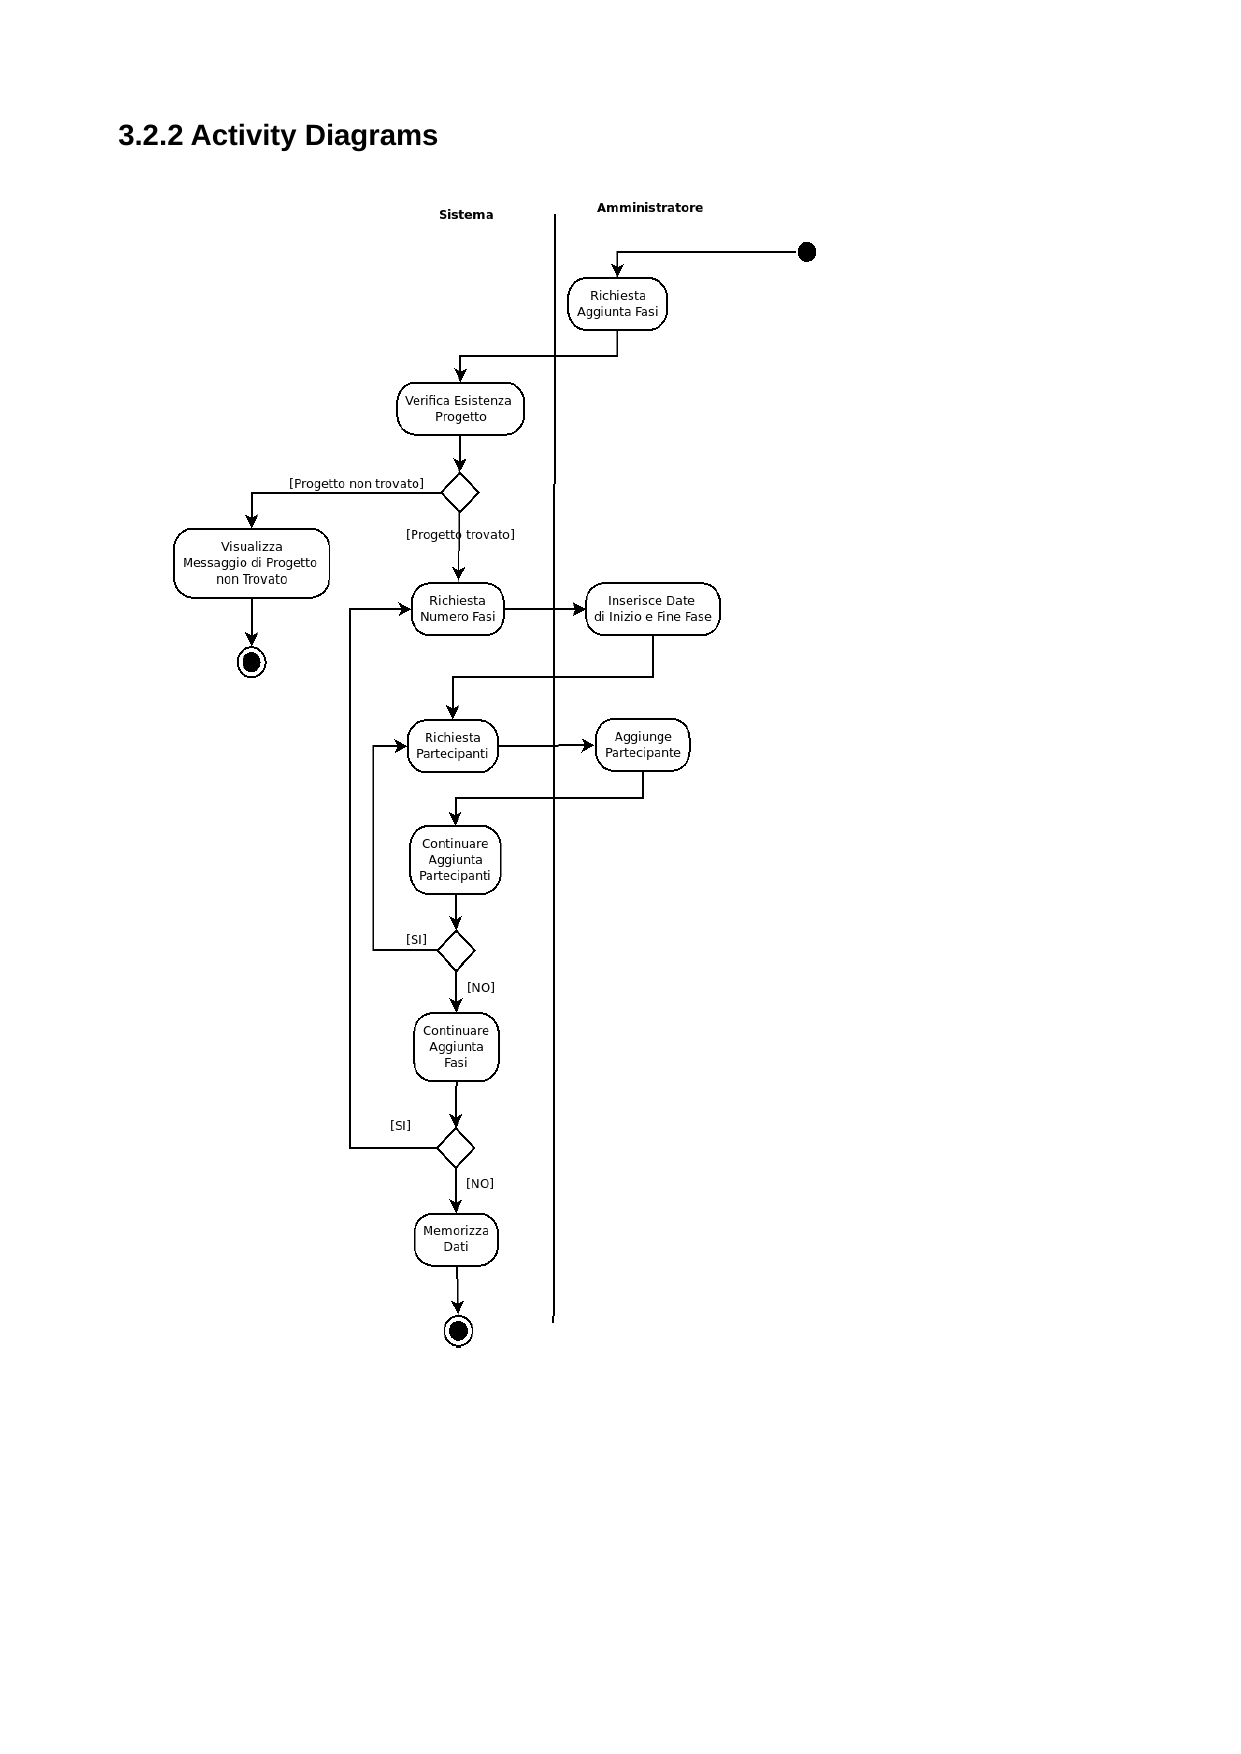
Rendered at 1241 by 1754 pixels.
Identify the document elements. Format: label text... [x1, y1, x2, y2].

subtitle 3.2.2 Activity Diagrams [118, 118, 1122, 152]
picture [172, 199, 817, 1348]
